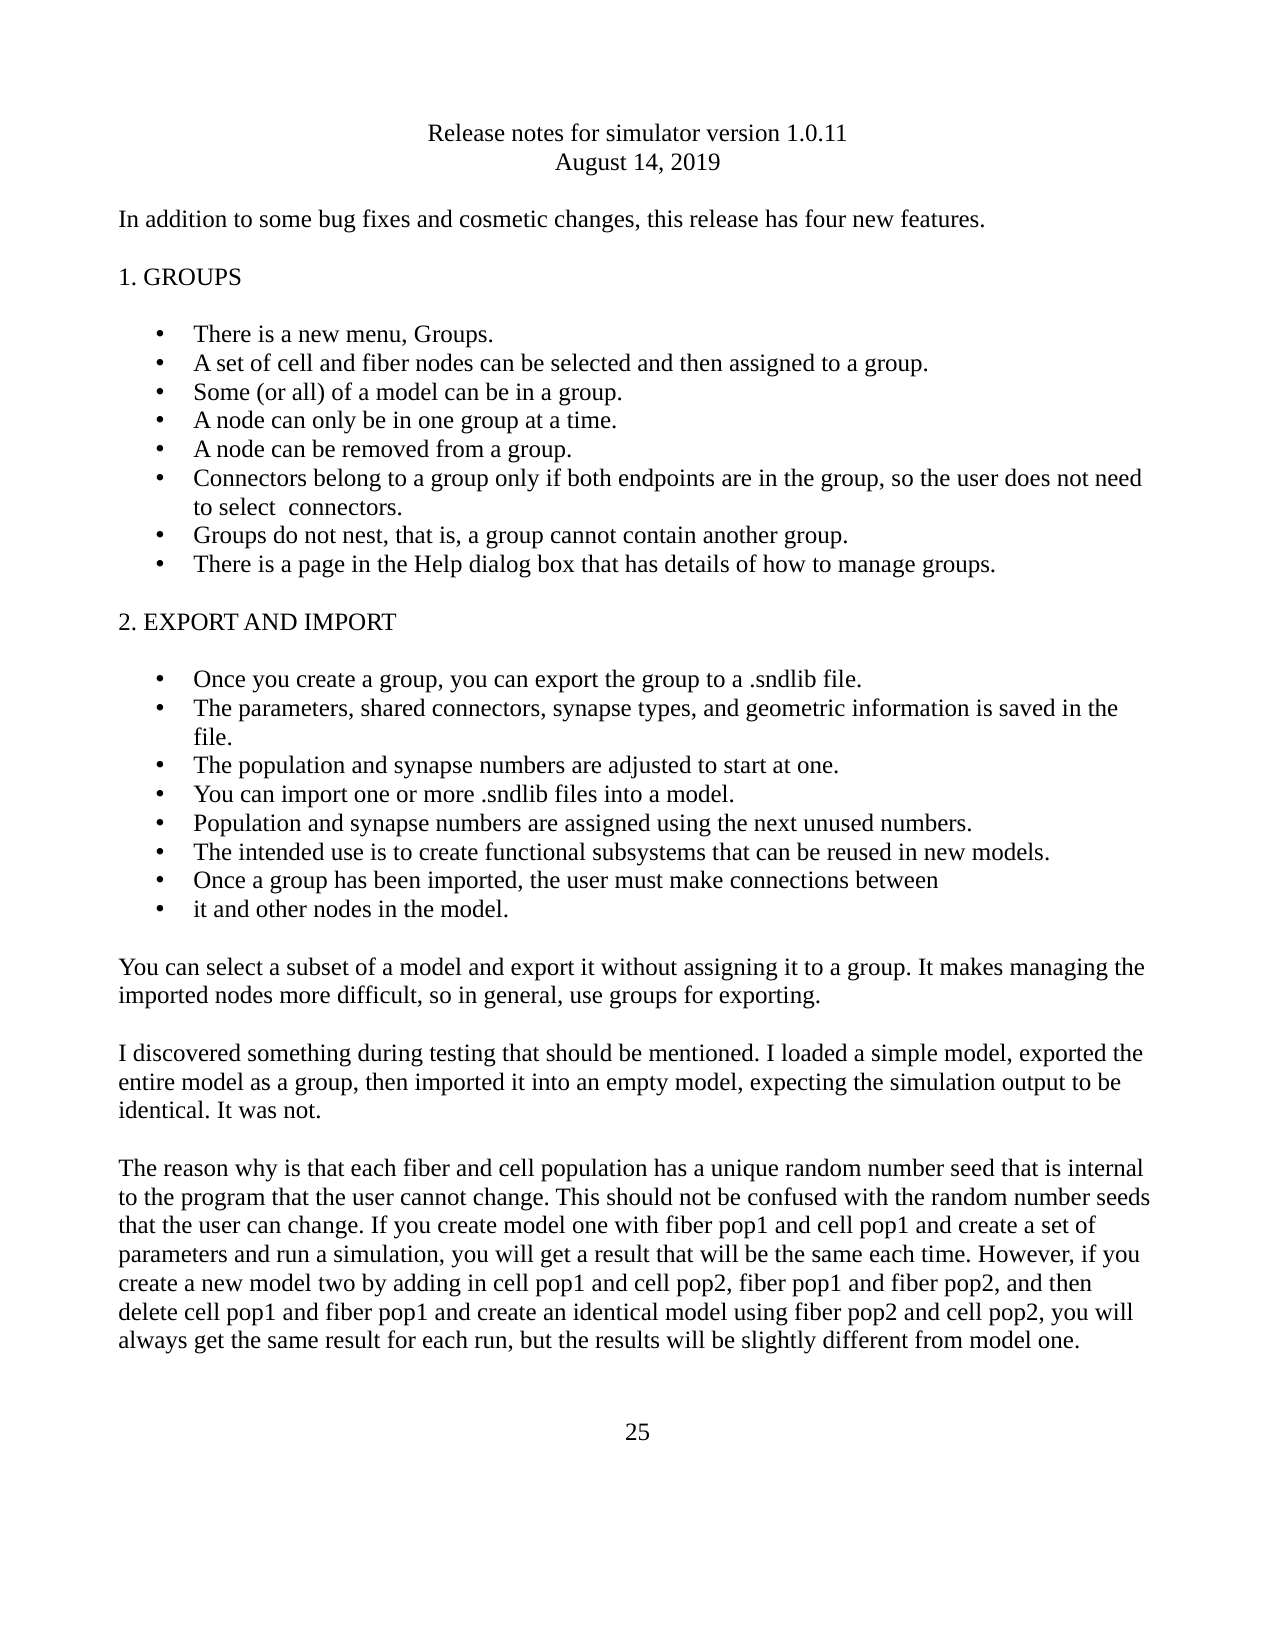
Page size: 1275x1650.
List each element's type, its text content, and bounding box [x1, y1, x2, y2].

text Release notes for simulator version 1.0.11 [118, 118, 1157, 147]
text The reason why is that each fiber and cell population has a unique random number seed that is internal to the program that the user cannot change. This should not be confused with the random number seeds that the user can change. If you create model one with fiber pop1 and cell pop1 and create a set of parameters and run a simulation, you will get a result that will be the same each time. However, if you create a new model two by adding in cell pop1 and cell pop2, fiber pop1 and fiber pop2, and then delete cell pop1 and fiber pop1 and create an identical model using fiber pop2 and cell pop2, you will always get the same result for each run, but the results will be slightly different from model one. [118, 1153, 1157, 1354]
list There is a new menu, Groups. [156, 319, 1157, 348]
list The intended use is to create functional subsystems that can be reused in new models. [156, 837, 1157, 866]
text 1. GROUPS [118, 262, 1157, 291]
list A node can only be in one group at a time. [156, 406, 1157, 434]
list A set of cell and fiber nodes can be selected and then assigned to a group. [156, 348, 1157, 377]
text You can select a subset of a model and export it without assigning it to a group. It makes managing the imported nodes more difficult, so in general, use groups for exporting. [118, 952, 1157, 1009]
text 2. EXPORT AND IMPORT [118, 607, 1157, 636]
list There is a page in the Help dialog box that has details of how to manage groups. [156, 549, 1157, 578]
list The parameters, shared connectors, synapse types, and geometric information is saved in the file. [156, 693, 1157, 751]
list A node can be removed from a group. [156, 434, 1157, 463]
list Some (or all) of a model can be in a group. [156, 377, 1157, 406]
list You can import one or more .sndlib files into a model. [156, 779, 1157, 808]
text In addition to some bug fixes and cosmetic changes, this release has four new features. [118, 204, 1157, 233]
list Population and synapse numbers are assigned using the next unused numbers. [156, 808, 1157, 837]
list Connectors belong to a group only if both endpoints are in the group, so the user does not need to select connectors. [156, 463, 1157, 521]
text August 14, 2019 [118, 147, 1157, 176]
list Once you create a group, you can export the group to a .sndlib file. [156, 664, 1157, 693]
list Once a group has been imported, the user must make connections between [156, 866, 1157, 894]
list Groups do not nest, that is, a group cannot contain another group. [156, 521, 1157, 549]
list it and other nodes in the model. [156, 894, 1157, 923]
text I discovered something during testing that should be mentioned. I loaded a simple model, exported the entire model as a group, then imported it into an empty model, expecting the simulation output to be identical. It was not. [118, 1038, 1157, 1124]
list The population and synapse numbers are adjusted to start at one. [156, 751, 1157, 779]
